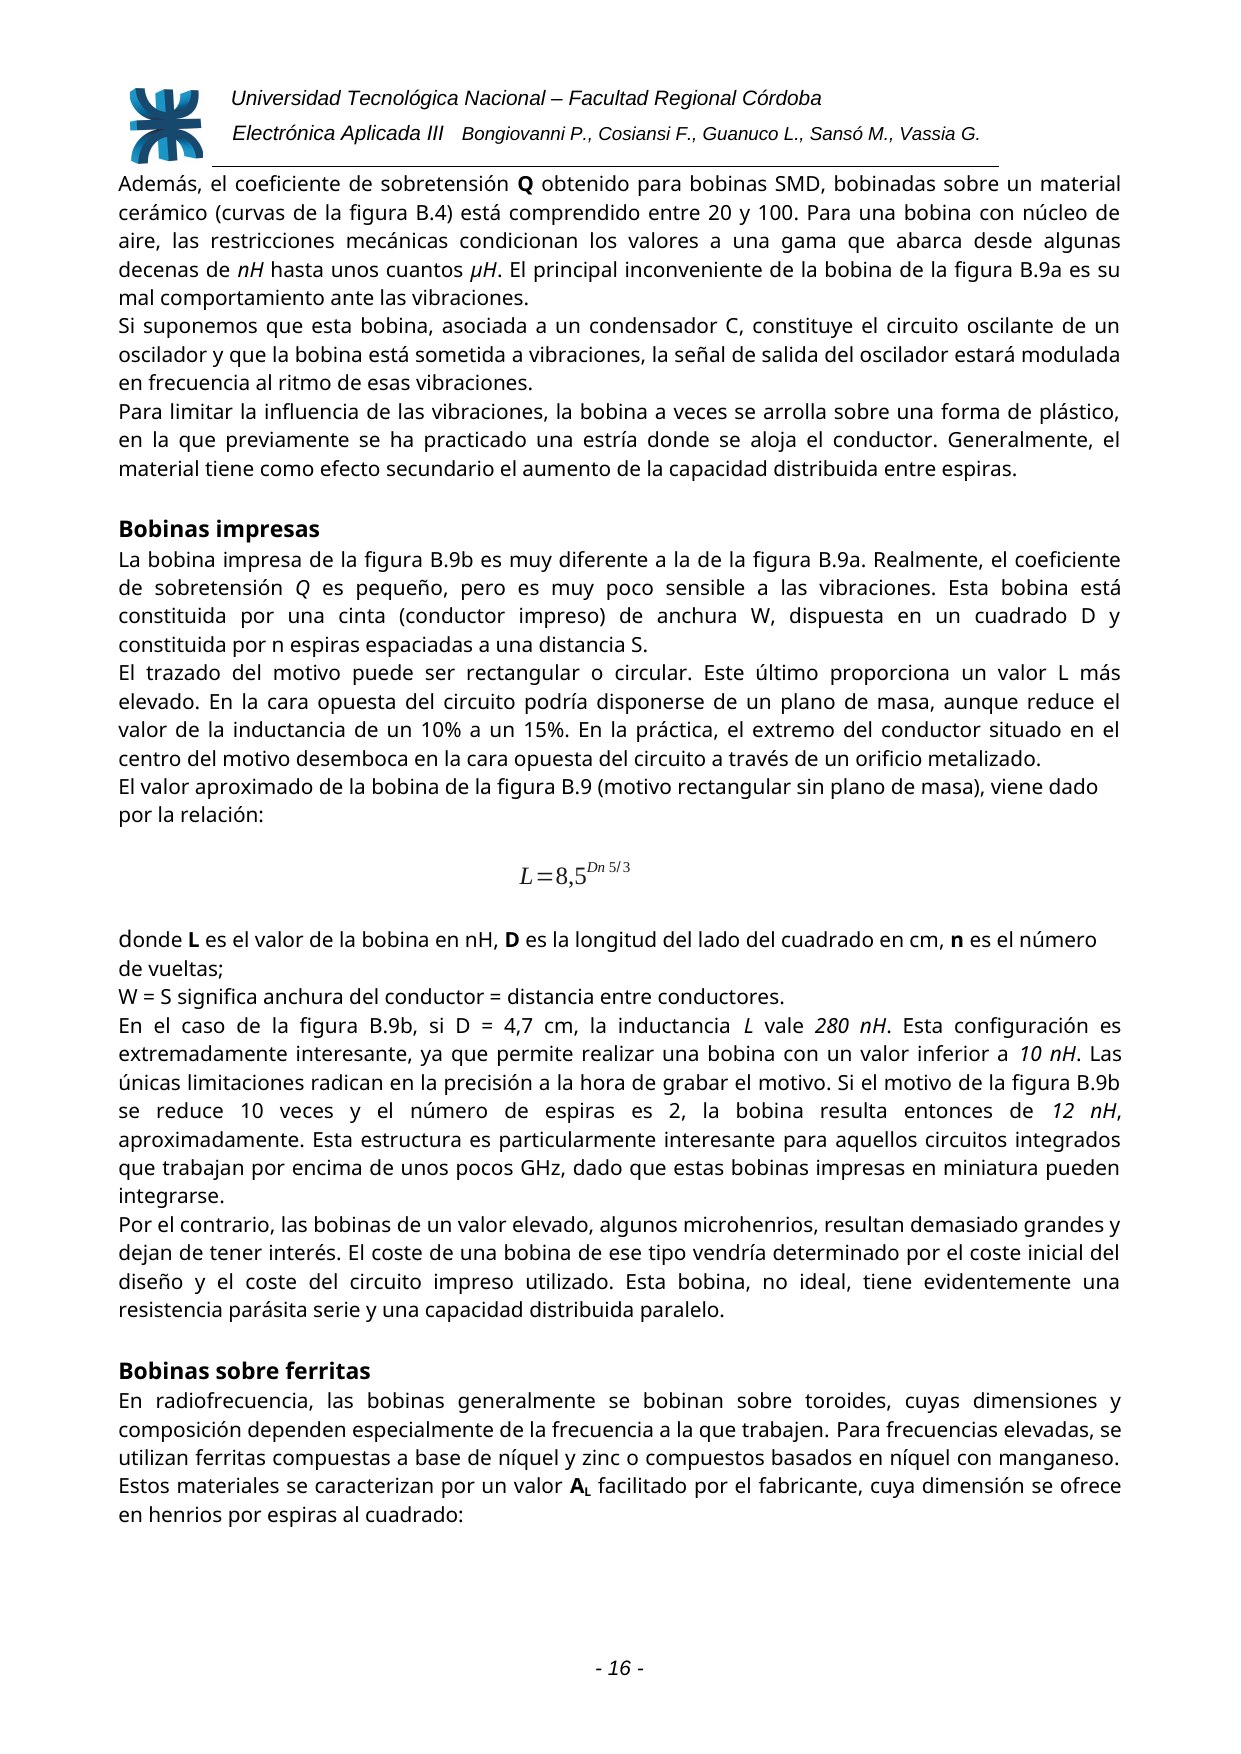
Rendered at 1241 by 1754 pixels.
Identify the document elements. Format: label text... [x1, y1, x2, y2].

text En radiofrecuencia, las bobinas generalmente se bobinan sobre toroides, cuyas dimensiones y composición dependen especialmente de la frecuencia a la que trabajen. Para frecuencias elevadas, se utilizan ferritas compuestas a base de níquel y zinc o compuestos basados en níquel con manganeso. Estos materiales se caracterizan por un valor AL facilitado por el fabricante, cuya dimensión se ofrece en henrios por espiras al cuadrado: [118, 1386, 1122, 1528]
text El valor aproximado de la bobina de la figura B.9 (motivo rectangular sin plano de masa), viene dado por la relación: [118, 772, 1122, 829]
text La bobina impresa de la figura B.9b es muy diferente a la de la figura B.9a. Realmente, el coeficiente de sobretensión Q es pequeño, pero es muy poco sensible a las vibraciones. Esta bobina está constituida por una cinta (conductor impreso) de anchura W, dispuesta en un cuadrado D y constituida por n espiras espaciadas a una distancia S. [118, 545, 1122, 658]
text El trazado del motivo puede ser rectangular o circular. Este último proporciona un valor L más elevado. En la cara opuesta del circuito podría disponerse de un plano de masa, aunque reduce el valor de la inductancia de un 10% a un 15%. En la práctica, el extremo del conductor situado en el centro del motivo desemboca en la cara opuesta del circuito a través de un orificio metalizado. [118, 658, 1122, 772]
text Para limitar la influencia de las vibraciones, la bobina a veces se arrolla sobre una forma de plástico, en la que previamente se ha practicado una estría donde se aloja el conductor. Generalmente, el material tiene como efecto secundario el aumento de la capacidad distribuida entre espiras. [118, 397, 1122, 482]
picture [129, 88, 203, 164]
text En el caso de la figura B.9b, si D = 4,7 cm, la inductancia L vale 280 nH. Esta configuración es extremadamente interesante, ya que permite realizar una bobina con un valor inferior a 10 nH. Las únicas limitaciones radican en la precisión a la hora de grabar el motivo. Si el motivo de la figura B.9b se reduce 10 veces y el número de espiras es 2, la bobina resulta entonces de 12 nH, aproximadamente. Esta estructura es particularmente interesante para aquellos circuitos integrados que trabajan por encima de unos pocos GHz, dado que estas bobinas impresas en miniatura pueden integrarse. [118, 1011, 1122, 1210]
text donde L es el valor de la bobina en nH, D es la longitud del lado del cuadrado en cm, n es el número de vueltas; [118, 923, 1122, 982]
text Si suponemos que esta bobina, asociada a un condensador C, constituye el circuito oscilante de un oscilador y que la bobina está sometida a vibraciones, la señal de salida del oscilador estará modulada en frecuencia al ritmo de esas vibraciones. [118, 312, 1122, 397]
text Bobinas impresas [118, 513, 1122, 545]
text Por el contrario, las bobinas de un valor elevado, algunos microhenrios, resultan demasiado grandes y dejan de tener interés. El coste de una bobina de ese tipo vendría determinado por el coste inicial del diseño y el coste del circuito impreso utilizado. Esta bobina, no ideal, tiene evidentemente una resistencia parásita serie y una capacidad distribuida paralelo. [118, 1210, 1122, 1324]
text Además, el coeficiente de sobretensión Q obtenido para bobinas SMD, bobinadas sobre un material cerámico (curvas de la figura B.4) está comprendido entre 20 y 100. Para una bobina con núcleo de aire, las restricciones mecánicas condicionan los valores a una gama que abarca desde algunas decenas de nH hasta unos cuantos μH. El principal inconveniente de la bobina de la figura B.9a es su mal comportamiento ante las vibraciones. [118, 169, 1122, 312]
text Bobinas sobre ferritas [118, 1355, 1122, 1386]
text W = S significa anchura del conductor = distancia entre conductores. [118, 982, 1122, 1011]
